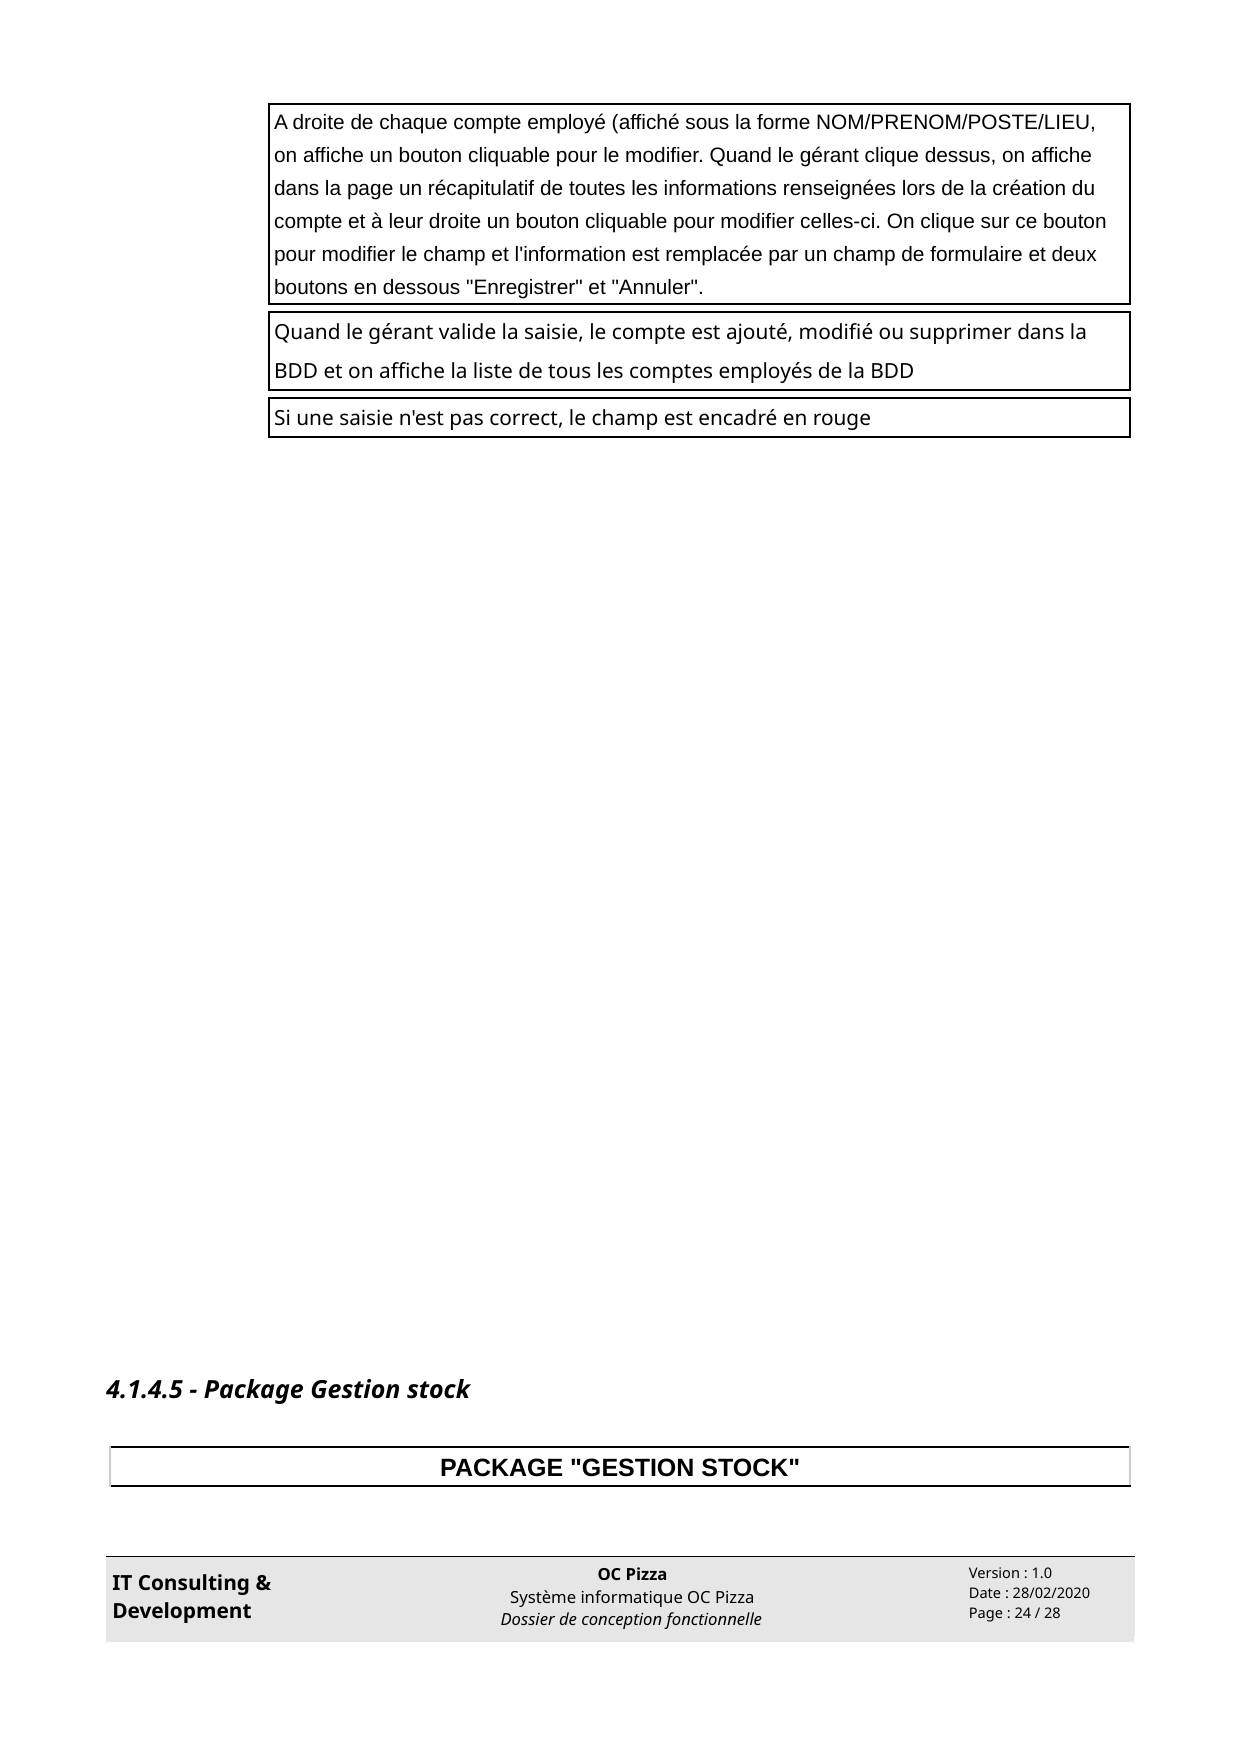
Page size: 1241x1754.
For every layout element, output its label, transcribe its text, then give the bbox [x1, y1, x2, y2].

table_cell Si une saisie n'est pas correct, le champ est encadré en rouge [265, 394, 1134, 441]
table_cell [106, 100, 221, 441]
table_cell [221, 394, 265, 441]
table_cell Quand le gérant valide la saisie, le compte est ajouté, modifié ou supprimer dans la BDD et on affiche la liste de tous les comptes employés de la BDD [265, 308, 1134, 394]
table_header PACKAGE "GESTION STOCK" [106, 1443, 1134, 1490]
table_cell [221, 308, 265, 394]
table_cell [221, 100, 265, 308]
subtitle Package Gestion stock [106, 1372, 1134, 1406]
table_cell A droite de chaque compte employé (affiché sous la forme NOM/PRENOM/POSTE/LIEU, on affiche un bouton cliquable pour le modifier. Quand le gérant clique dessus, on affiche dans la page un récapitulatif de toutes les informations renseignées lors de la création du compte et à leur droite un bouton cliquable pour modifier celles-ci. On clique sur ce bouton pour modifier le champ et l'information est remplacée par un champ de formulaire et deux boutons en dessous "Enregistrer" et "Annuler". [265, 100, 1134, 308]
